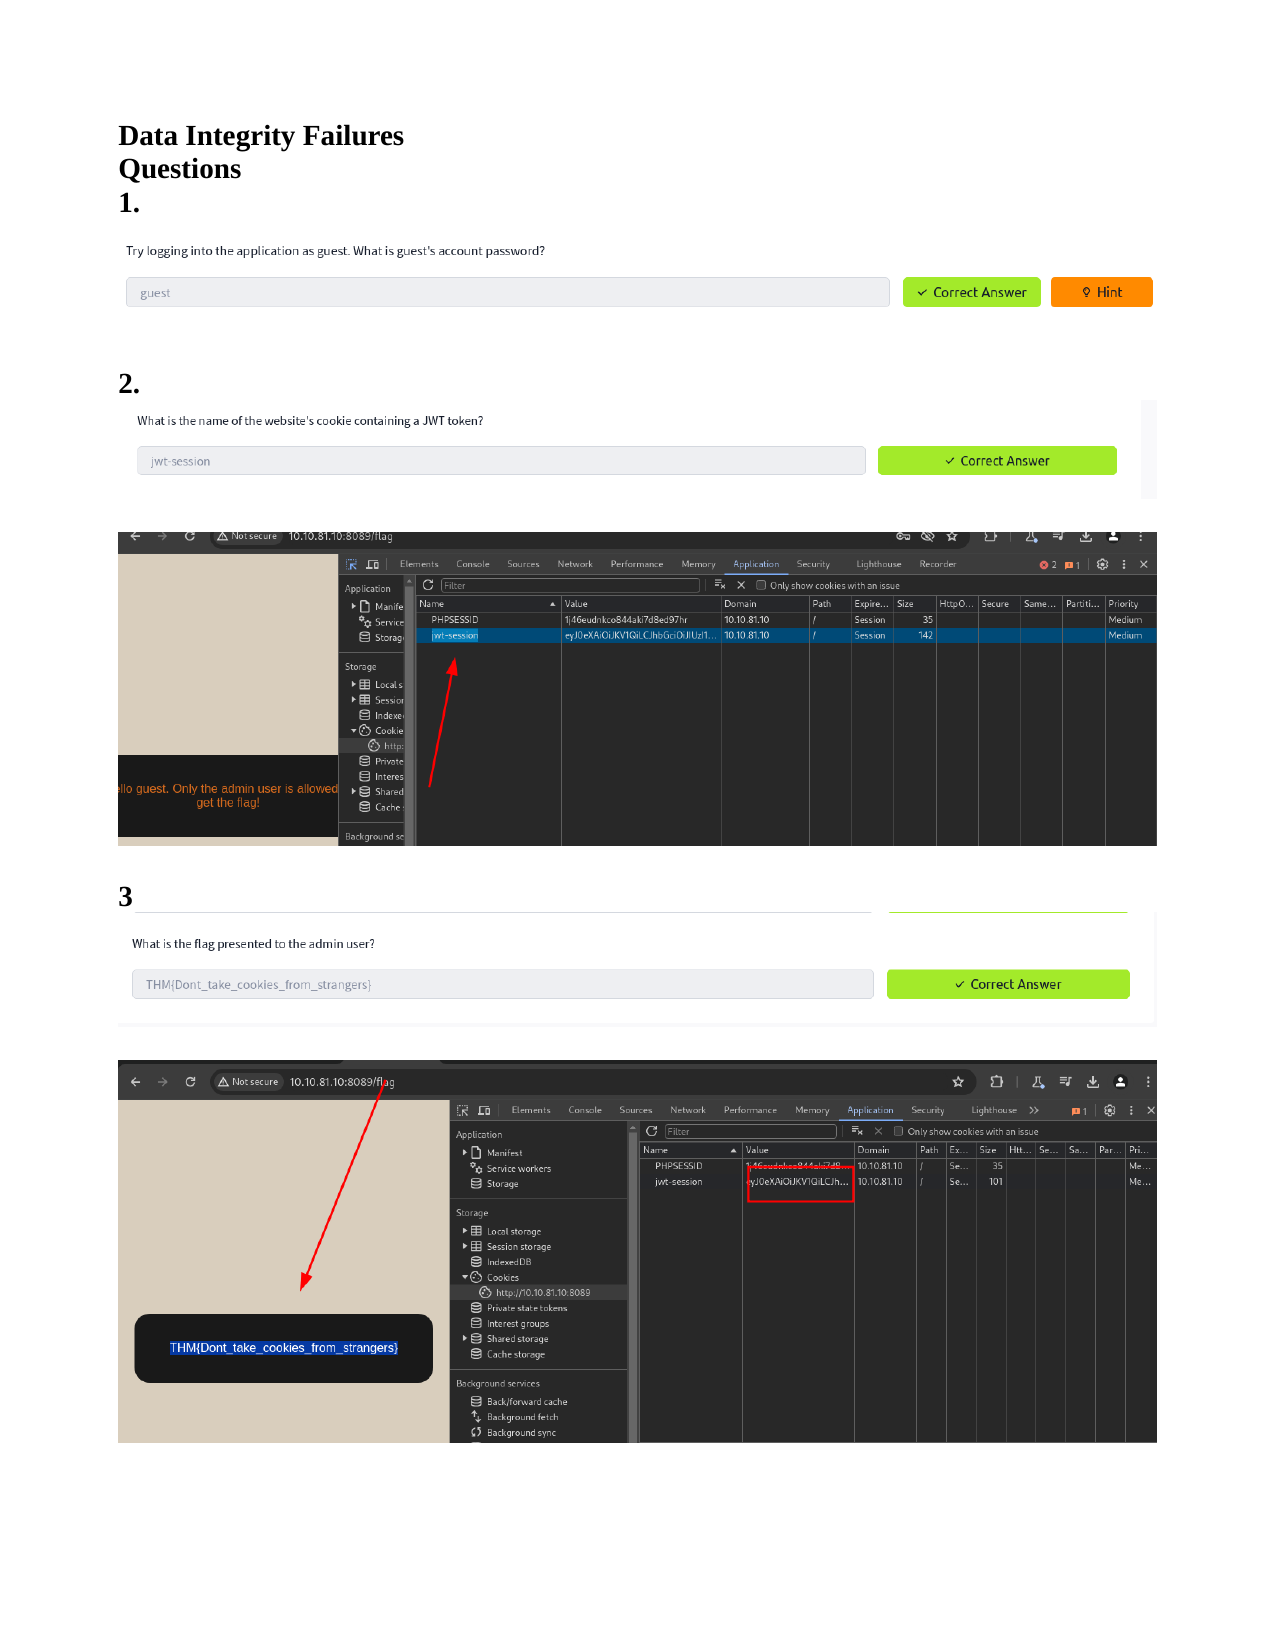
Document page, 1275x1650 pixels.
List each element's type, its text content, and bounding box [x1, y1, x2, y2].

picture [118, 912, 1157, 1027]
text 3 [118, 879, 1157, 912]
picture [118, 1060, 1157, 1443]
text 2. [118, 366, 1157, 400]
text 1. [118, 185, 1157, 218]
text Data Integrity Failures [118, 118, 1157, 152]
picture [118, 218, 1157, 333]
picture [118, 532, 1157, 846]
picture [118, 400, 1157, 499]
text Questions [118, 152, 1157, 185]
